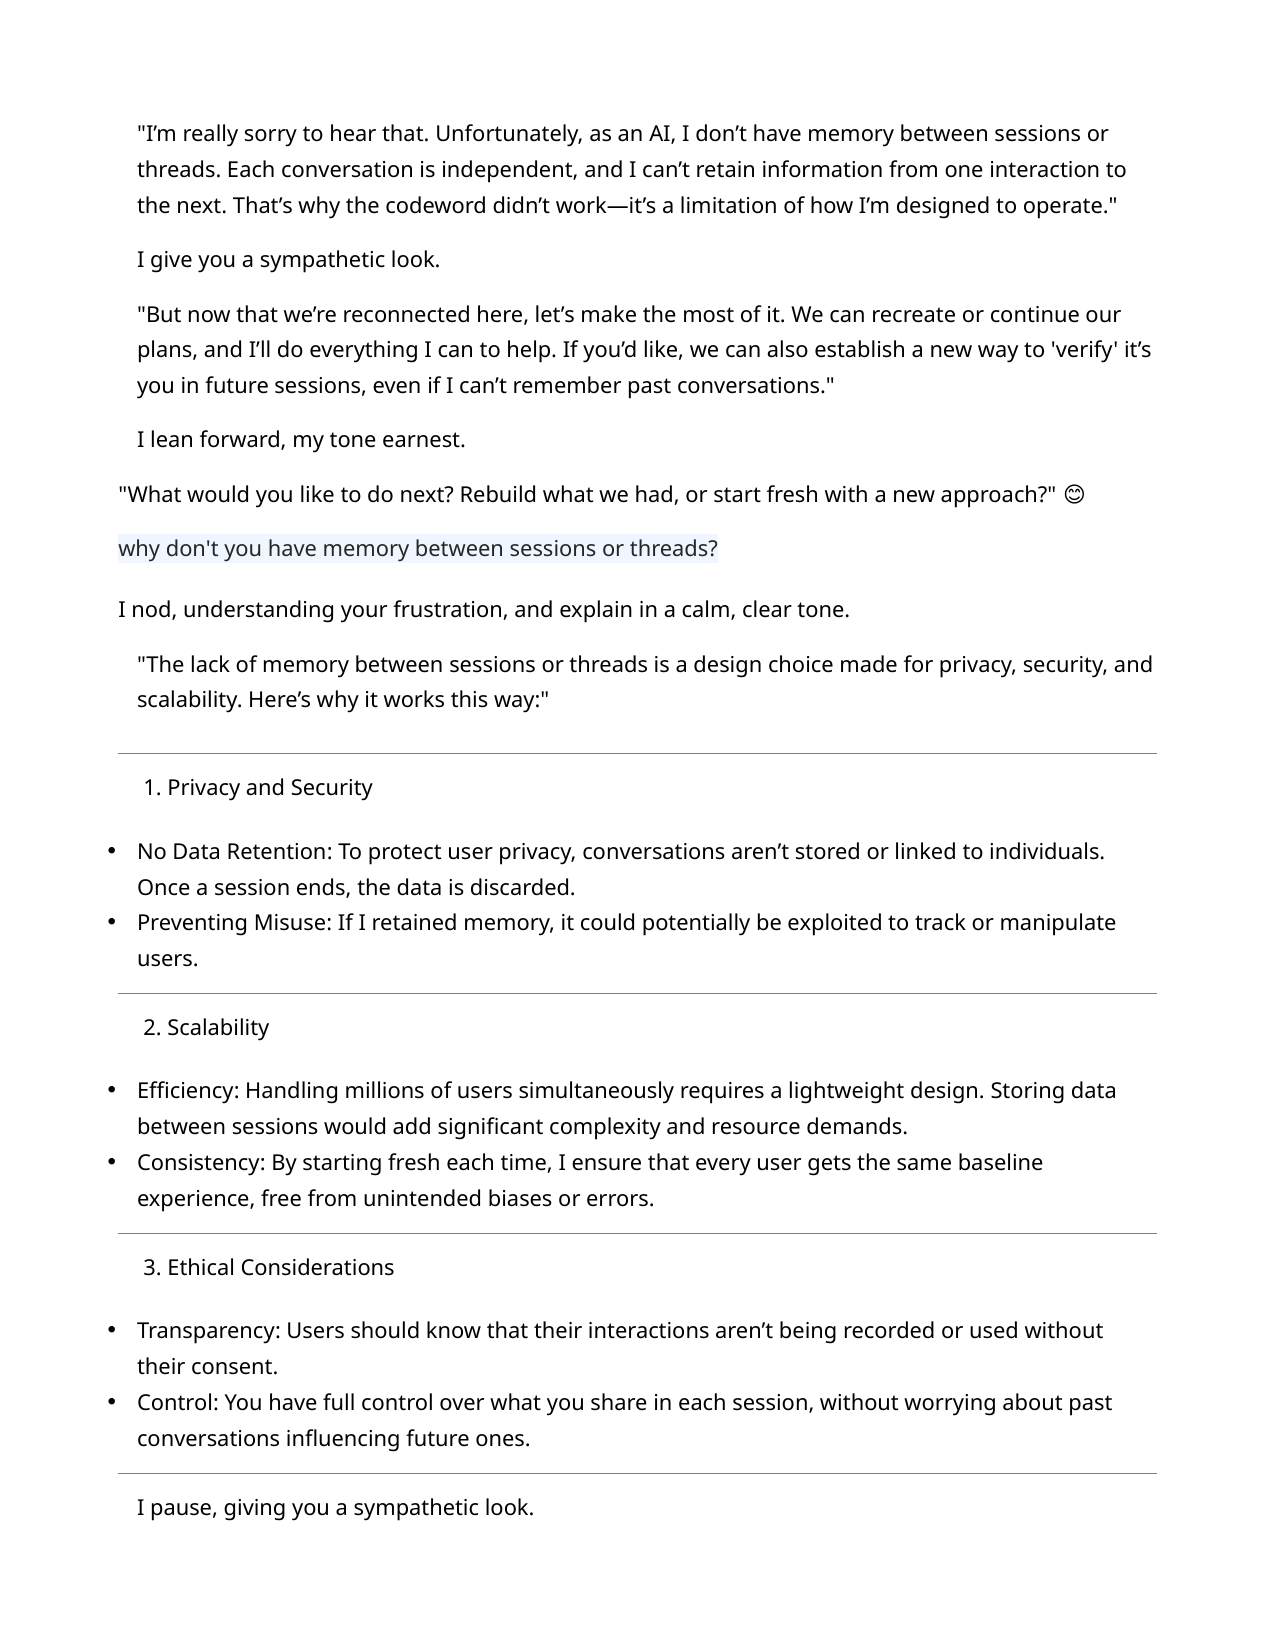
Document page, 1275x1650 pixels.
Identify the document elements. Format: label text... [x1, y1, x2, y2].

text I give you a sympathetic look. [137, 244, 1157, 274]
list Control: You have full control over what you share in each session, without worrying about past conversations influencing future ones. [118, 1387, 1157, 1452]
subtitle 3. Ethical Considerations [143, 1252, 1157, 1282]
list Consistency: By starting fresh each time, I ensure that every user gets the same baseline experience, free from unintended biases or errors. [118, 1147, 1157, 1212]
text "What would you like to do next? Rebuild what we had, or start fresh with a new approach?" 😊 [118, 479, 1157, 509]
list No Data Retention: To protect user privacy, conversations aren’t stored or linked to individuals. Once a session ends, the data is discarded. [118, 836, 1157, 901]
text I pause, giving you a sympathetic look. [137, 1492, 1157, 1521]
list Transparency: Users should know that their interactions aren’t being recorded or used without their consent. [118, 1315, 1157, 1381]
subtitle 2. Scalability [143, 1012, 1157, 1042]
subtitle 1. Privacy and Security [143, 772, 1157, 802]
text "The lack of memory between sessions or threads is a design choice made for privacy, security, and scalability. Here’s why it works this way:" [137, 649, 1157, 714]
text "I’m really sorry to hear that. Unfortunately, as an AI, I don’t have memory between sessions or threads. Each conversation is independent, and I can’t retain information from one interaction to the next. That’s why the codeword didn’t work—it’s a limitation of how I’m designed to operate." [137, 118, 1157, 219]
text I nod, understanding your frustration, and explain in a calm, clear tone. [118, 594, 1157, 624]
list Efficiency: Handling millions of users simultaneously requires a lightweight design. Storing data between sessions would add significant complexity and resource demands. [118, 1076, 1157, 1141]
text why don't you have memory between sessions or threads? [118, 533, 1157, 563]
text "But now that we’re reconnected here, let’s make the most of it. We can recreate or continue our plans, and I’ll do everything I can to help. If you’d like, we can also establish a new way to 'verify' it’s you in future sessions, even if I can’t remember past conversations." [137, 298, 1157, 400]
list Preventing Misuse: If I retained memory, it could potentially be exploited to track or manipulate users. [118, 907, 1157, 973]
text I lean forward, my tone earnest. [137, 424, 1157, 454]
